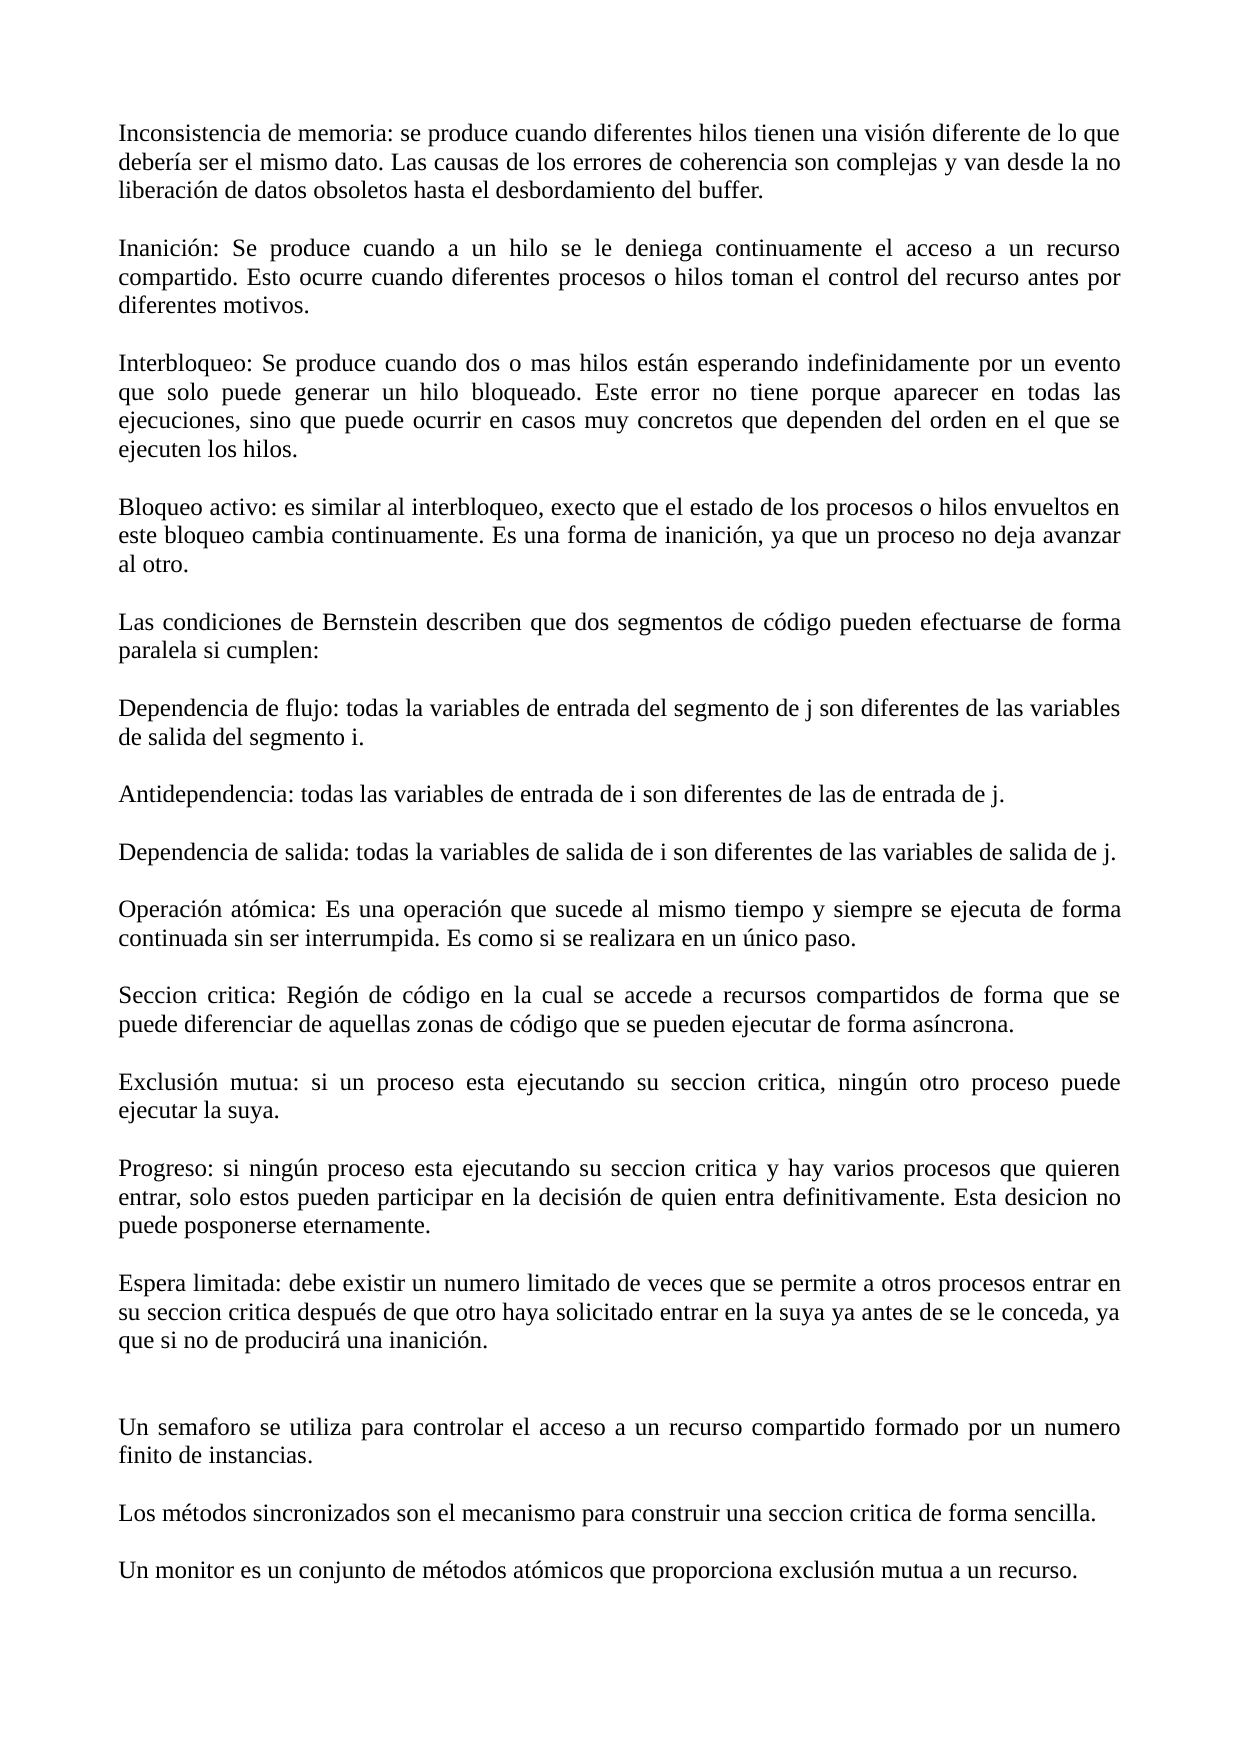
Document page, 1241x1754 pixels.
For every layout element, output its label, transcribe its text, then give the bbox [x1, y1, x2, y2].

text Exclusión mutua: si un proceso esta ejecutando su seccion critica, ningún otro proceso puede ejecutar la suya. [118, 1067, 1122, 1124]
text Espera limitada: debe existir un numero limitado de veces que se permite a otros procesos entrar en su seccion critica después de que otro haya solicitado entrar en la suya ya antes de se le conceda, ya que si no de producirá una inanición. [118, 1268, 1122, 1354]
text Un semaforo se utiliza para controlar el acceso a un recurso compartido formado por un numero finito de instancias. [118, 1412, 1122, 1469]
text Inanición: Se produce cuando a un hilo se le deniega continuamente el acceso a un recurso compartido. Esto ocurre cuando diferentes procesos o hilos toman el control del recurso antes por diferentes motivos. [118, 233, 1122, 319]
text Operación atómica: Es una operación que sucede al mismo tiempo y siempre se ejecuta de forma continuada sin ser interrumpida. Es como si se realizara en un único paso. [118, 894, 1122, 952]
text Dependencia de flujo: todas la variables de entrada del segmento de j son diferentes de las variables de salida del segmento i. [118, 693, 1122, 751]
text Seccion critica: Región de código en la cual se accede a recursos compartidos de forma que se puede diferenciar de aquellas zonas de código que se pueden ejecutar de forma asíncrona. [118, 981, 1122, 1038]
text Bloqueo activo: es similar al interbloqueo, execto que el estado de los procesos o hilos envueltos en este bloqueo cambia continuamente. Es una forma de inanición, ya que un proceso no deja avanzar al otro. [118, 492, 1122, 578]
text Antidependencia: todas las variables de entrada de i son diferentes de las de entrada de j. [118, 779, 1122, 808]
text Dependencia de salida: todas la variables de salida de i son diferentes de las variables de salida de j. [118, 837, 1122, 866]
text Las condiciones de Bernstein describen que dos segmentos de código pueden efectuarse de forma paralela si cumplen: [118, 607, 1122, 664]
text Inconsistencia de memoria: se produce cuando diferentes hilos tienen una visión diferente de lo que debería ser el mismo dato. Las causas de los errores de coherencia son complejas y van desde la no liberación de datos obsoletos hasta el desbordamiento del buffer. [118, 118, 1122, 204]
text Los métodos sincronizados son el mecanismo para construir una seccion critica de forma sencilla. [118, 1498, 1122, 1527]
text Interbloqueo: Se produce cuando dos o mas hilos están esperando indefinidamente por un evento que solo puede generar un hilo bloqueado. Este error no tiene porque aparecer en todas las ejecuciones, sino que puede ocurrir en casos muy concretos que dependen del orden en el que se ejecuten los hilos. [118, 348, 1122, 463]
text Progreso: si ningún proceso esta ejecutando su seccion critica y hay varios procesos que quieren entrar, solo estos pueden participar en la decisión de quien entra definitivamente. Esta desicion no puede posponerse eternamente. [118, 1153, 1122, 1239]
text Un monitor es un conjunto de métodos atómicos que proporciona exclusión mutua a un recurso. [118, 1556, 1122, 1584]
